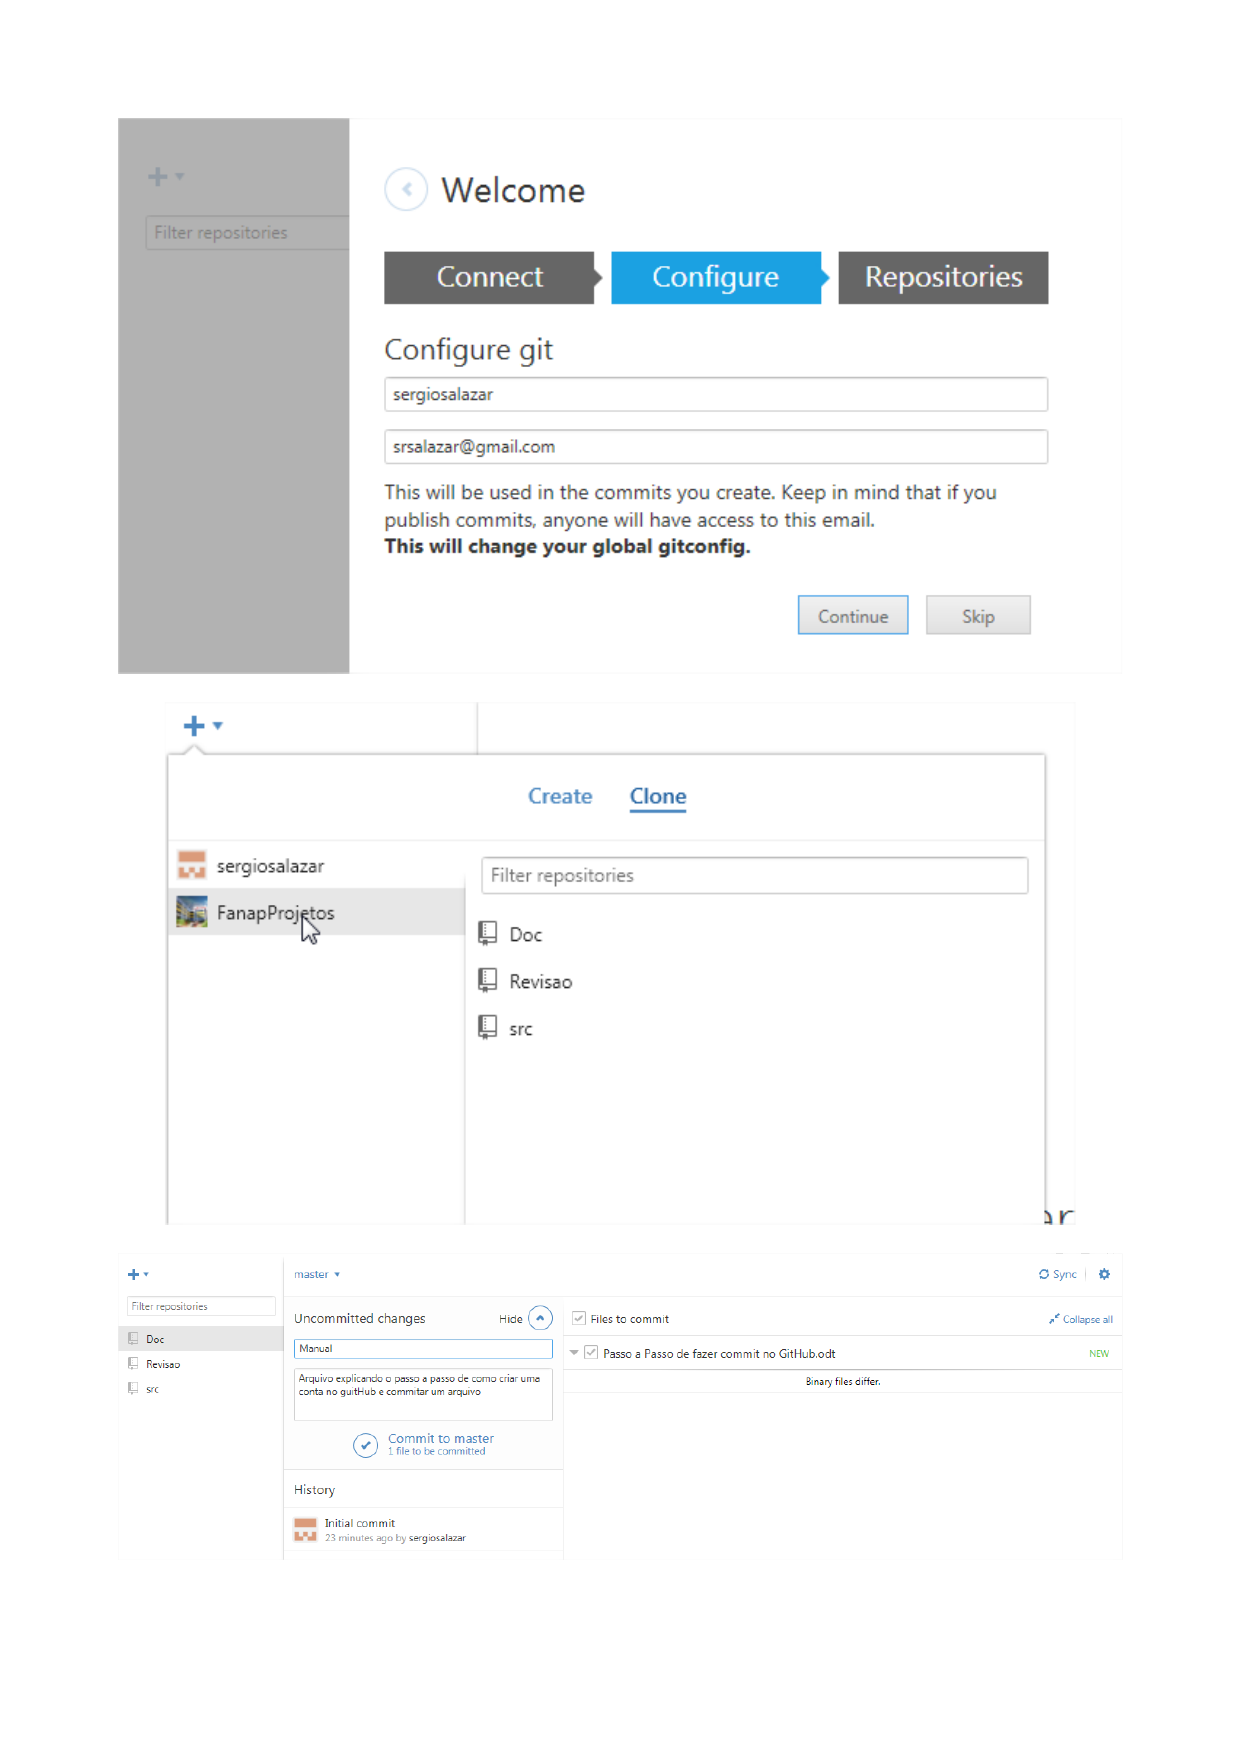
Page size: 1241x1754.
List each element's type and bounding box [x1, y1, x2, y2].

picture [164, 702, 1076, 1225]
picture [118, 118, 1123, 674]
picture [118, 1253, 1123, 1560]
